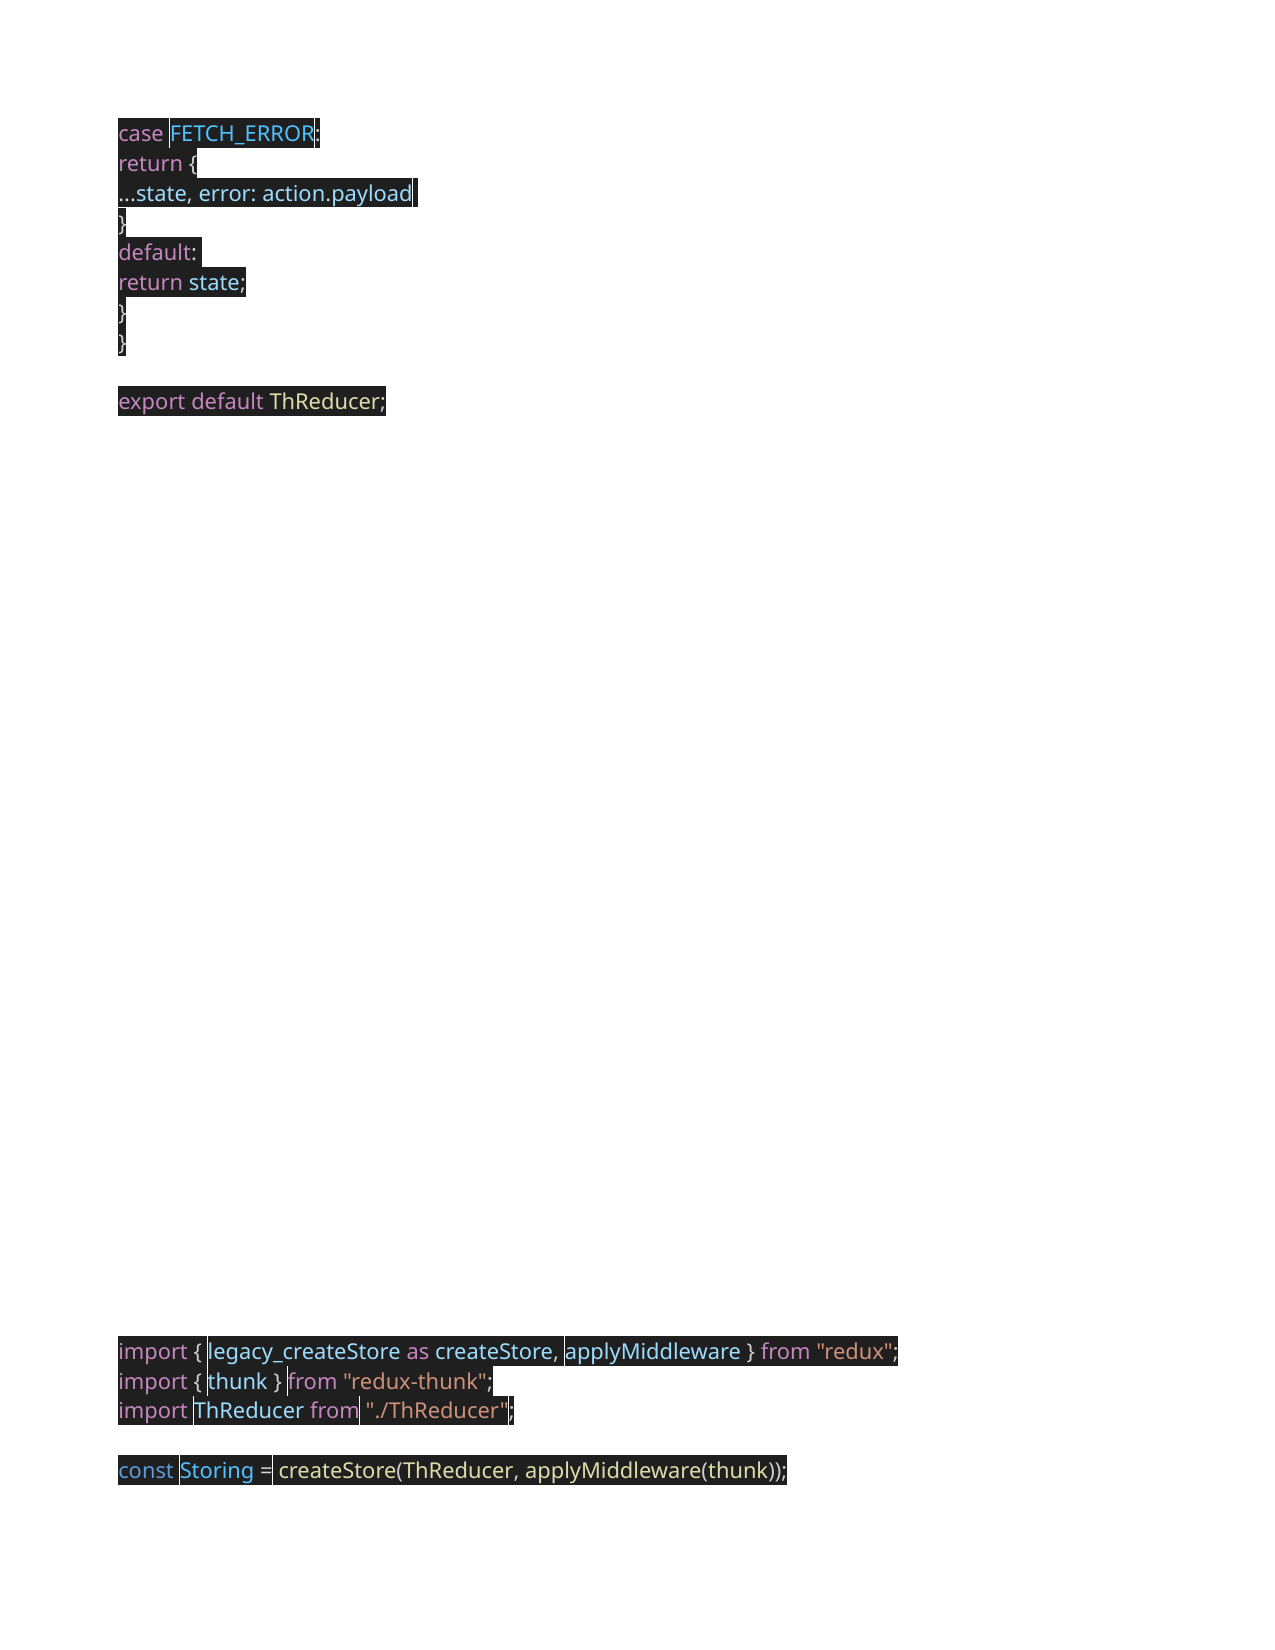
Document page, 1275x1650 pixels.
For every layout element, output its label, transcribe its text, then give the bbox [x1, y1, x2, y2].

text } [118, 297, 1157, 327]
text } [118, 207, 1157, 237]
text default: [118, 237, 1157, 267]
text import { legacy_createStore as createStore, applyMiddleware } from "redux"; [118, 1336, 1157, 1366]
text const Storing = createStore(ThReducer, applyMiddleware(thunk)); [118, 1455, 1157, 1485]
text } [118, 327, 1157, 356]
text return state; [118, 267, 1157, 297]
text return { [118, 148, 1157, 178]
text ...state, error: action.payload [118, 178, 1157, 207]
text import ThReducer from "./ThReducer"; [118, 1396, 1157, 1425]
text case FETCH_ERROR: [118, 118, 1157, 148]
text import { thunk } from "redux-thunk"; [118, 1366, 1157, 1396]
text export default ThReducer; [118, 386, 1157, 416]
